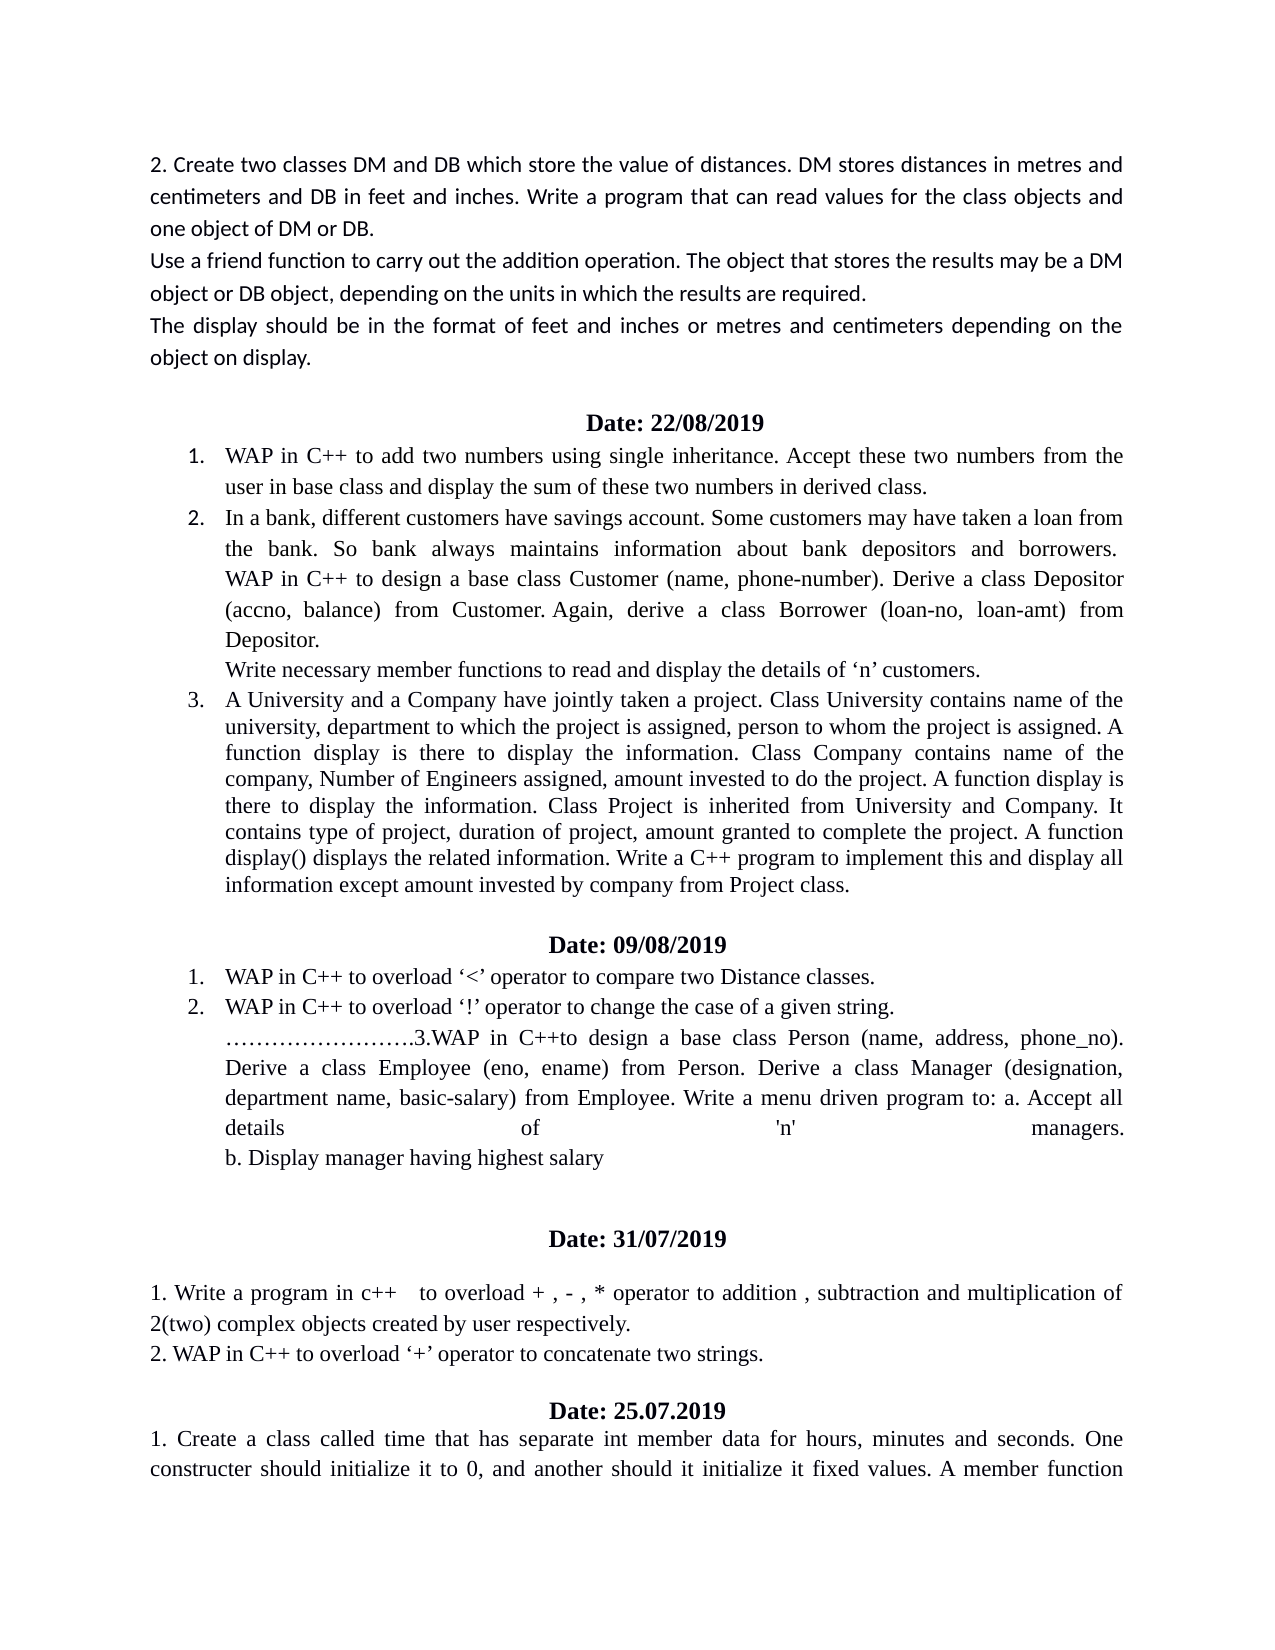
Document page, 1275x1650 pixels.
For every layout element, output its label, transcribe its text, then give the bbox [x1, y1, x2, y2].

text 1. Create a class called time that has separate int member data for hours, minutes and seconds. One constructer should initialize it to 0, and another should it initialize it fixed values. A member function [150, 1425, 1125, 1482]
list …………………….3.WAP in C++to design a base class Person (name, address, phone_no). Derive a class Employee (eno, ename) from Person. Derive a class Manager (designation, department name, basic-salary) from Employee. Write a menu driven program to: a. Accept all details of 'n' managers. b. Display manager having highest salary [187, 1024, 1125, 1171]
text Date: 25.07.2019 [150, 1396, 1125, 1425]
text The display should be in the format of feet and inches or metres and centimeters depending on the object on display. [150, 311, 1125, 371]
text Date: 09/08/2019 [150, 930, 1125, 959]
list WAP in C++ to add two numbers using single inheritance. Accept these two numbers from the user in base class and display the sum of these two numbers in derived class. [187, 441, 1125, 499]
list In a bank, different customers have savings account. Some customers may have taken a loan from the bank. So bank always maintains information about bank depositors and borrowers. WAP in C++ to design a base class Customer (name, phone-number). Derive a class Depositor (accno, balance) from Customer. Again, derive a class Borrower (loan-no, loan-amt) from Depositor. Write necessary member functions to read and display the details of ‘n’ customers. [187, 503, 1125, 682]
text 2. WAP in C++ to overload ‘+’ operator to concatenate two strings. [150, 1340, 1125, 1366]
list WAP in C++ to overload ‘!’ operator to change the case of a given string. [187, 993, 1125, 1020]
list A University and a Company have jointly taken a project. Class University contains name of the university, department to which the project is assigned, person to whom the project is assigned. A function display is there to display the information. Class Company contains name of the company, Number of Engineers assigned, amount invested to do the project. A function display is there to display the information. Class Project is inherited from University and Company. It contains type of project, duration of project, amount granted to complete the project. A function display() displays the related information. Write a C++ program to implement this and display all information except amount invested by company from Project class. [187, 686, 1125, 897]
text Use a friend function to carry out the addition operation. The object that stores the results may be a DM object or DB object, depending on the units in which the results are required. [150, 247, 1125, 307]
text Date: 31/07/2019 [150, 1224, 1125, 1253]
text Date: 22/08/2019 [225, 408, 1125, 437]
text 2. Create two classes DM and DB which store the value of distances. DM stores distances in metres and centimeters and DB in feet and inches. Write a program that can read values for the class objects and one object of DM or DB. [150, 150, 1125, 242]
text 1. Write a program in c++ to overload + , - , * operator to addition , subtraction and multiplication of 2(two) complex objects created by user respectively. [150, 1279, 1125, 1336]
list WAP in C++ to overload ‘<’ operator to compare two Distance classes. [187, 963, 1125, 989]
